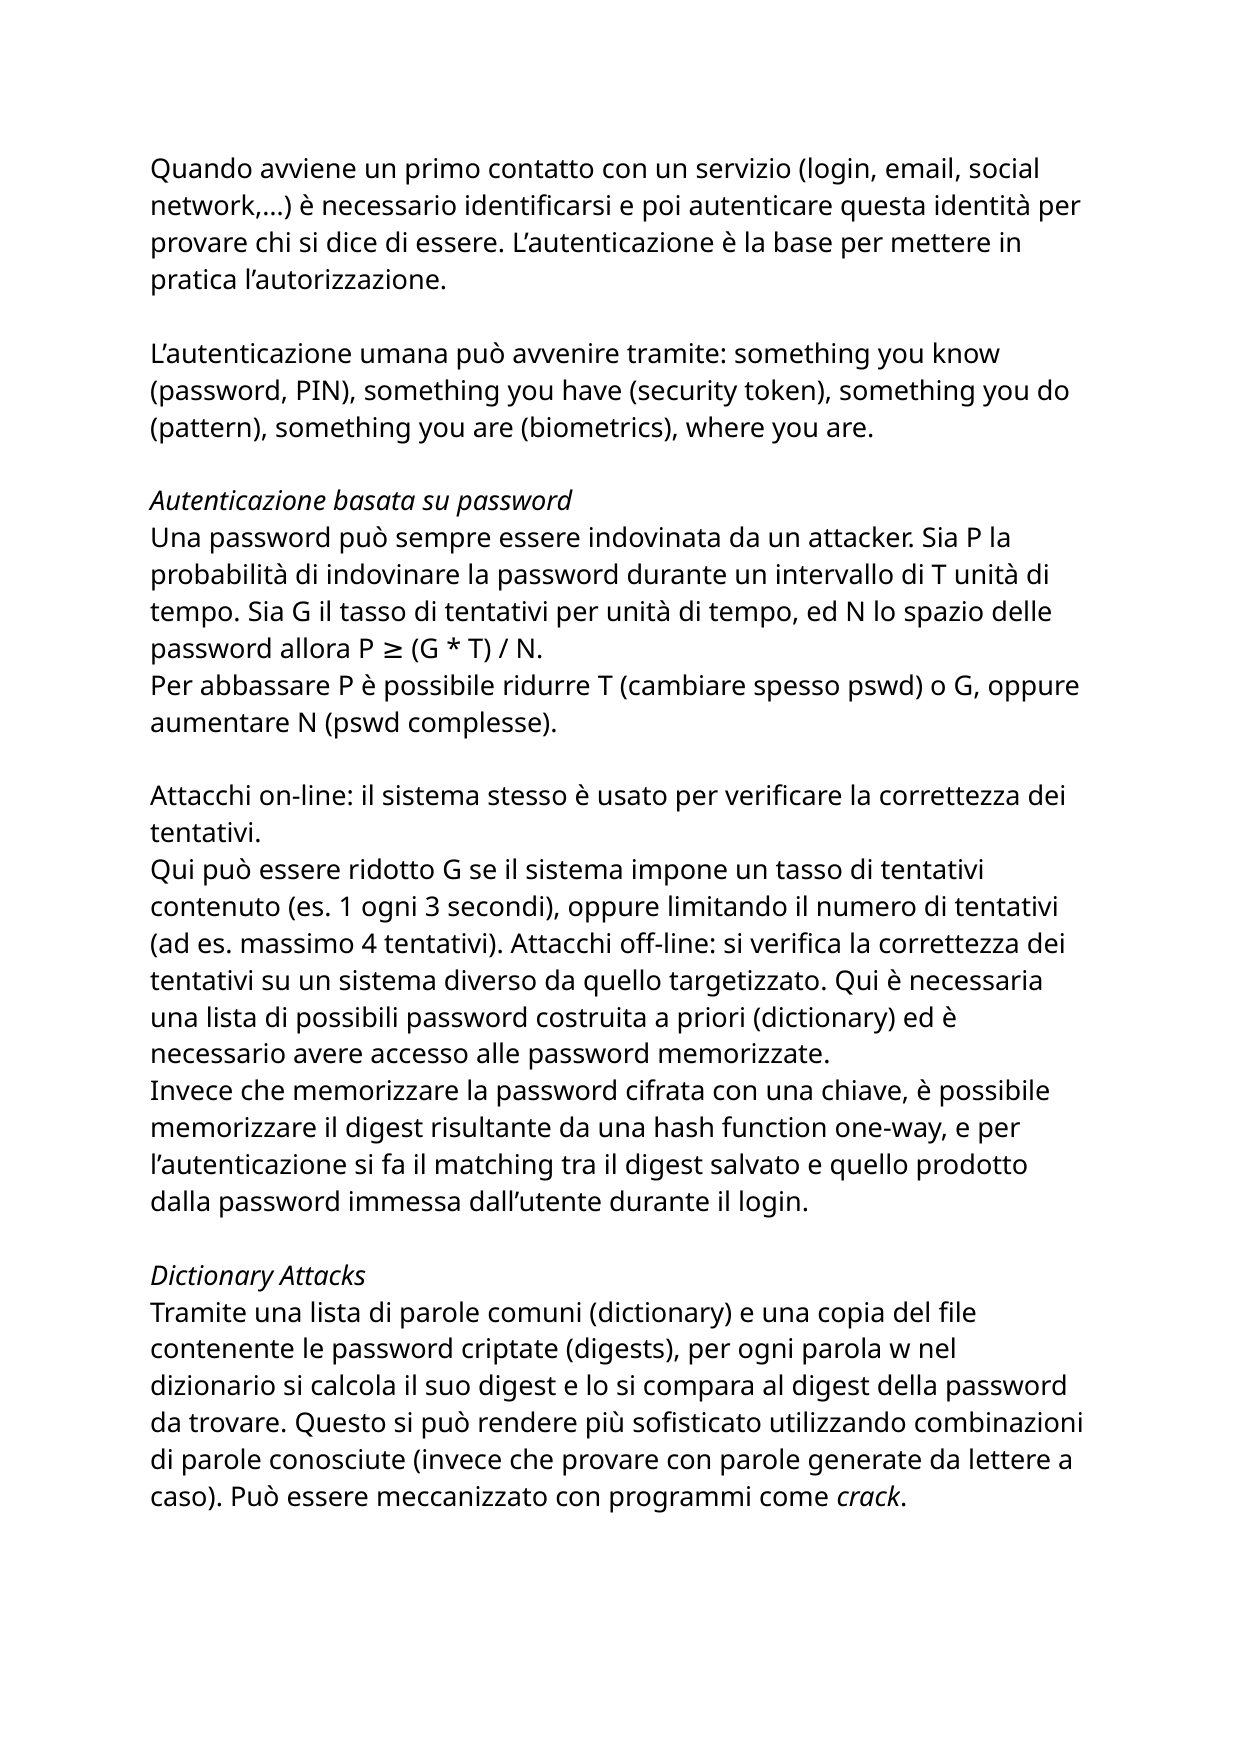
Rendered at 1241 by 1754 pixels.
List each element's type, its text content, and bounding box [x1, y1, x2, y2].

text L’autenticazione umana può avvenire tramite: something you know (password, PIN), something you have (security token), something you do (pattern), something you are (biometrics), where you are. [150, 334, 1090, 445]
text Dictionary Attacks [150, 1256, 1090, 1293]
text Quando avviene un primo contatto con un servizio (login, email, social network,…) è necessario identificarsi e poi autenticare questa identità per provare chi si dice di essere. L’autenticazione è la base per mettere in pratica l’autorizzazione. [150, 150, 1090, 297]
text Autenticazione basata su password [150, 482, 1090, 519]
text Attacchi on-line: il sistema stesso è usato per verificare la correttezza dei tentativi. [150, 777, 1090, 851]
text Qui può essere ridotto G se il sistema impone un tasso di tentativi contenuto (es. 1 ogni 3 secondi), oppure limitando il numero di tentativi (ad es. massimo 4 tentativi). Attacchi off-line: si verifica la correttezza dei tentativi su un sistema diverso da quello targetizzato. Qui è necessaria una lista di possibili password costruita a priori (dictionary) ed è necessario avere accesso alle password memorizzate. [150, 851, 1090, 1072]
text Per abbassare P è possibile ridurre T (cambiare spesso pswd) o G, oppure aumentare N (pswd complesse). [150, 666, 1090, 740]
text Tramite una lista di parole comuni (dictionary) e una copia del file contenente le password criptate (digests), per ogni parola w nel dizionario si calcola il suo digest e lo si compara al digest della password da trovare. Questo si può rendere più sofisticato utilizzando combinazioni di parole conosciute (invece che provare con parole generate da lettere a caso). Può essere meccanizzato con programmi come crack. [150, 1293, 1090, 1514]
text Una password può sempre essere indovinata da un attacker. Sia P la probabilità di indovinare la password durante un intervallo di T unità di tempo. Sia G il tasso di tentativi per unità di tempo, ed N lo spazio delle password allora P ≥ (G * T) / N. [150, 519, 1090, 666]
text Invece che memorizzare la password cifrata con una chiave, è possibile memorizzare il digest risultante da una hash function one-way, e per l’autenticazione si fa il matching tra il digest salvato e quello prodotto dalla password immessa dall’utente durante il login. [150, 1072, 1090, 1219]
